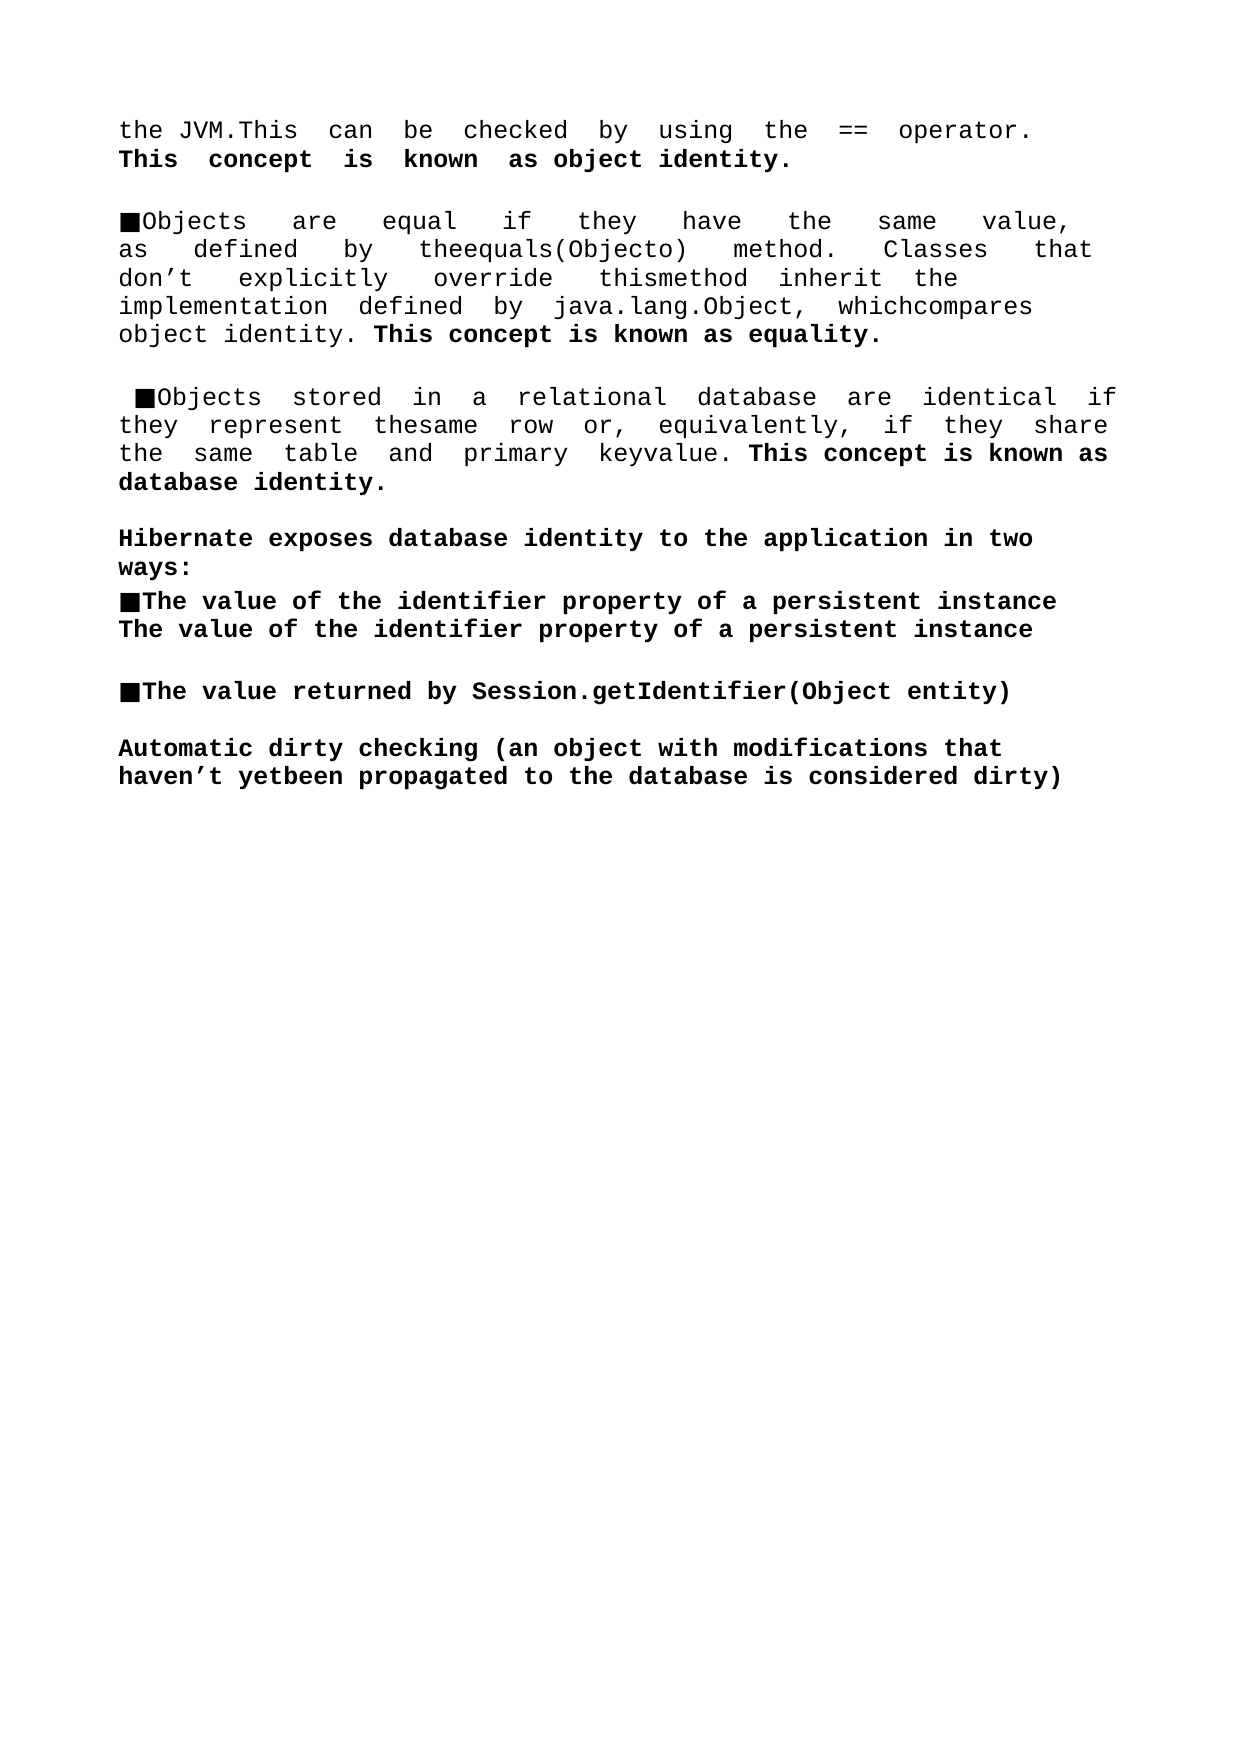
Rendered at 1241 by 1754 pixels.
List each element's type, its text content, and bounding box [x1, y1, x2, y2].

text Hibernate exposes database identity to the application in two ways: [118, 526, 1122, 582]
text Automatic dirty checking (an object with modifications that haven’t yetbeen propagated to the database is considered dirty) [118, 735, 1122, 792]
text ■The value returned by Session.getIdentifier(Object entity) [118, 673, 1122, 707]
text The value of the identifier property of a persistent instance [118, 617, 1122, 645]
text ■Objects are equal if they have the same value, as defined by theequals(Objecto) method. Classes that don’t explicitly override thismethod inherit the implementation defined by java.lang.Object, whichcompares object identity. This concept is known as equality. [118, 203, 1122, 350]
text the JVM.This can be checked by using the == operator. This concept is known as object identity. [118, 118, 1122, 175]
text ■The value of the identifier property of a persistent instance [118, 582, 1122, 617]
text ■Objects stored in a relational database are identical if they represent thesame row or, equivalently, if they share the same table and primary keyvalue. This concept is known as database identity. [118, 378, 1122, 498]
